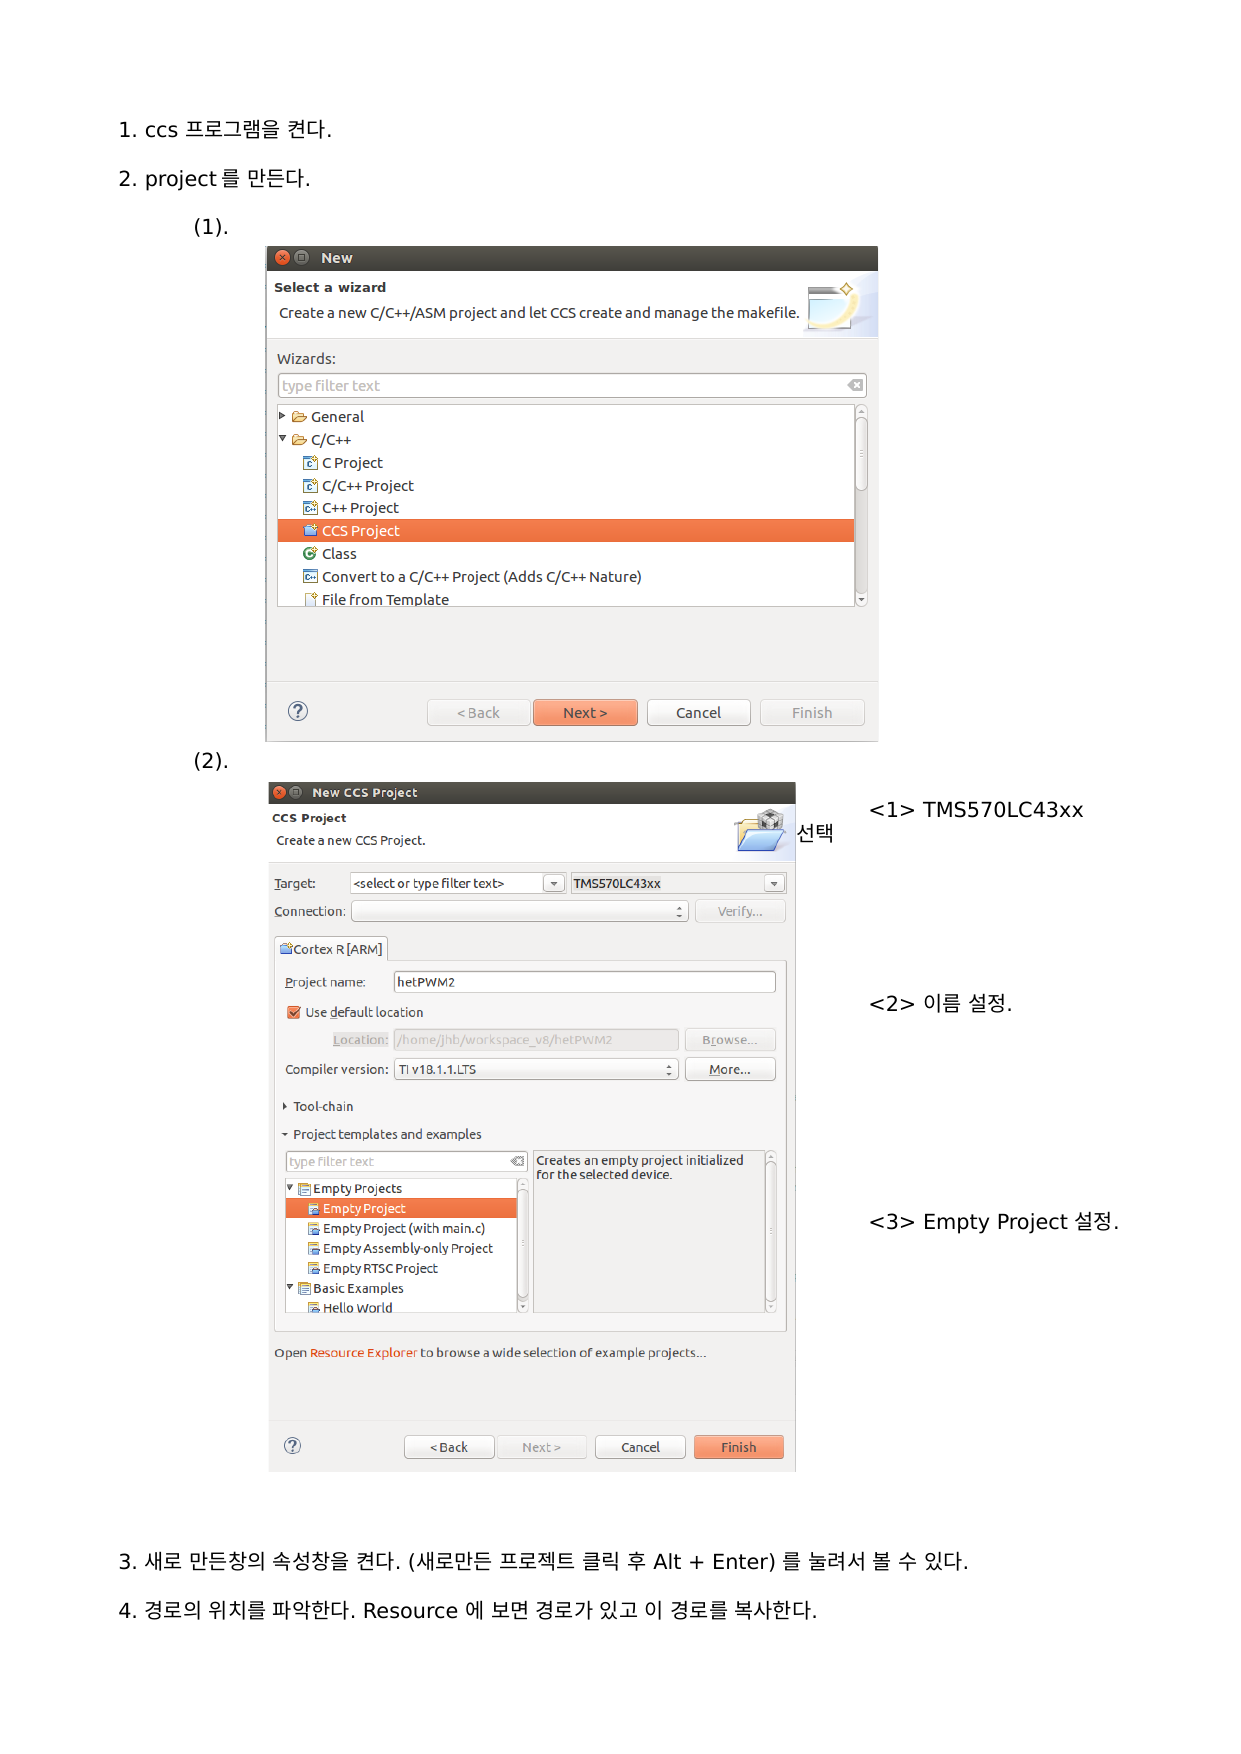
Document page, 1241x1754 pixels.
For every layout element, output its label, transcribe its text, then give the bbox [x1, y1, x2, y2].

text 3. 새로 만든창의 속성창을 켠다. (새로만든 프로젝트 클릭 후 Alt + Enter) 를 눌려서 볼 수 있다. [118, 1550, 1122, 1574]
text 1. ccs 프로그램을 켠다. [118, 118, 1122, 142]
text <1> TMS570LC43xx 선택 [796, 798, 1122, 846]
text 2. project를 만든다. [118, 167, 1122, 191]
text (1). [118, 215, 1122, 239]
text [118, 798, 268, 846]
text [118, 1210, 268, 1234]
picture [265, 246, 879, 742]
text (2). [118, 749, 1122, 773]
text <3> Empty Project 설정. [796, 1210, 1122, 1234]
text [118, 992, 268, 1016]
text <2> 이름 설정. [796, 992, 1122, 1016]
text 4. 경로의 위치를 파악한다. Resource 에 보면 경로가 있고 이 경로를 복사한다. [118, 1599, 1122, 1623]
picture [268, 782, 796, 1472]
